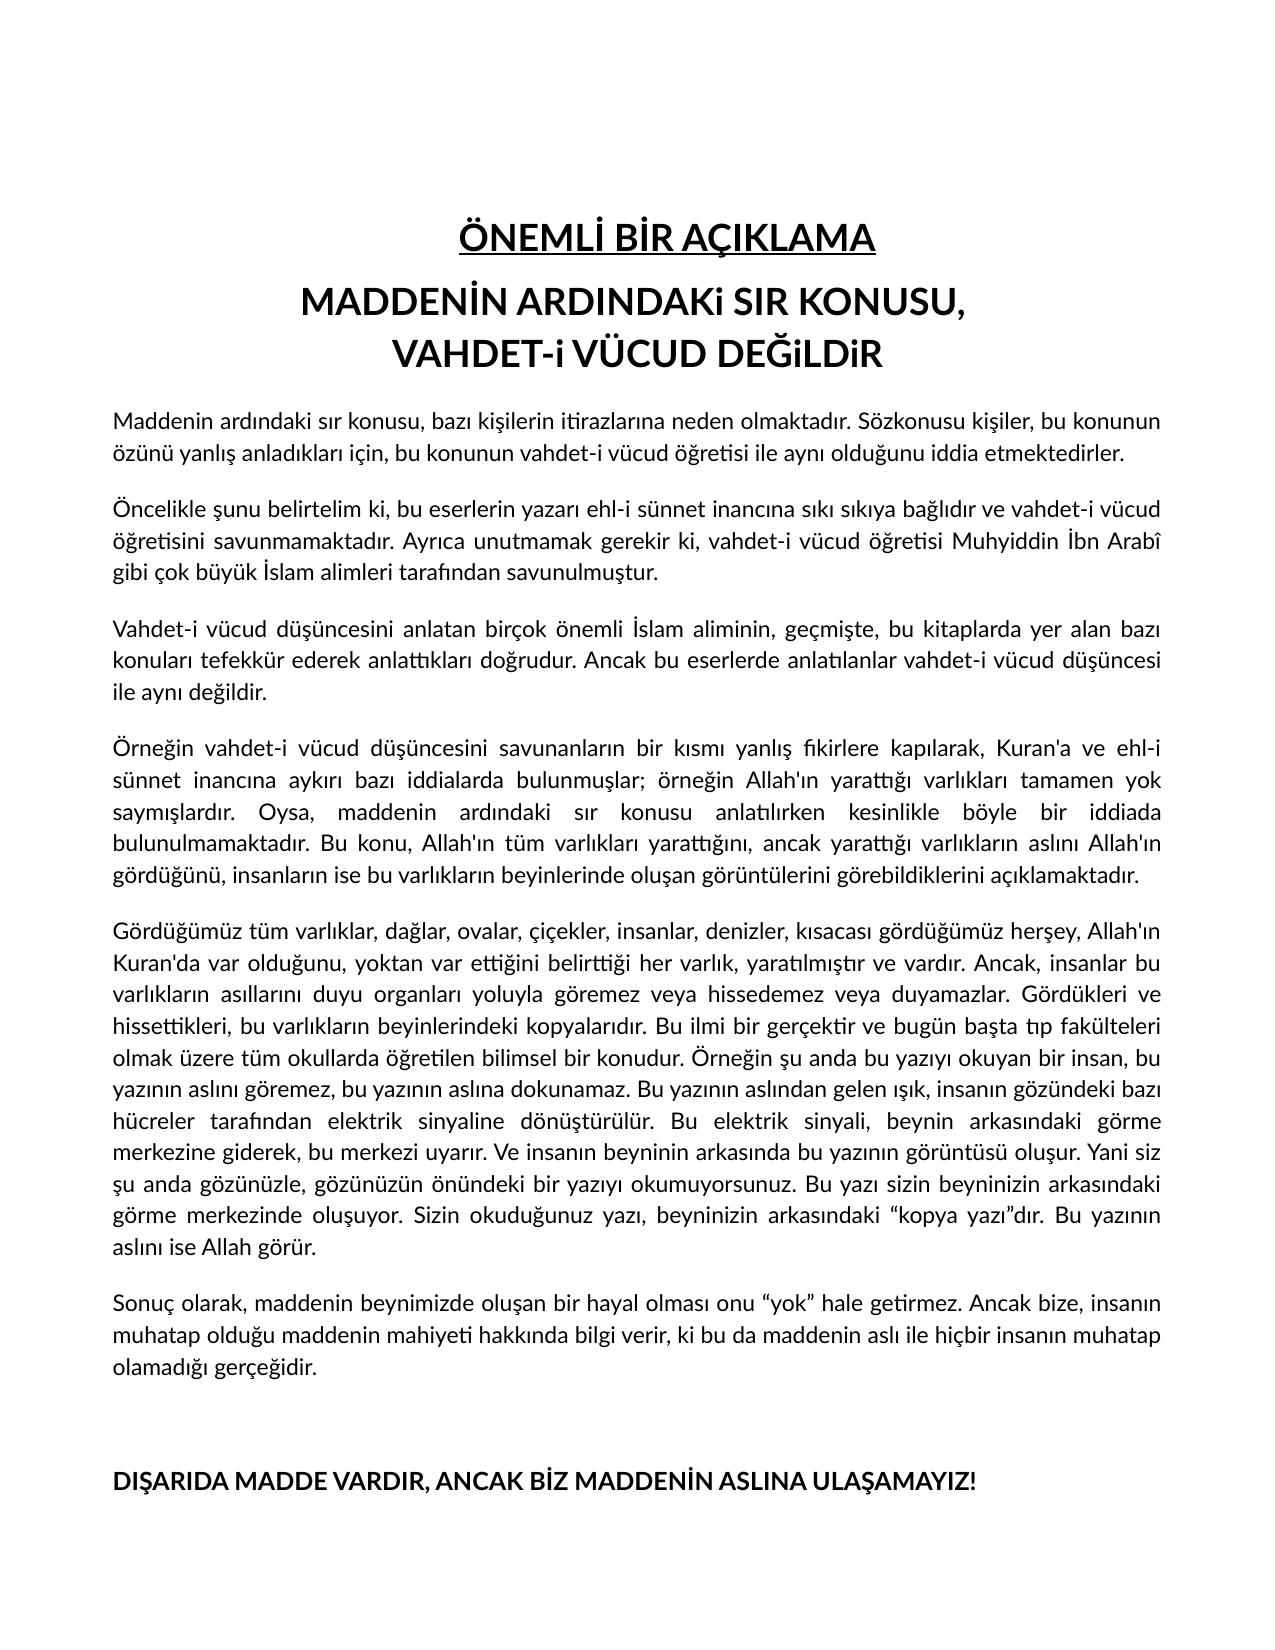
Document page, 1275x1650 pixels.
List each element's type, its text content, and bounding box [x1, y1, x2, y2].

text DIŞARIDA MADDE VARDIR, ANCAK BİZ MADDENİN ASLINA ULAŞAMAYIZ! [112, 1466, 1162, 1496]
text Gördüğümüz tüm varlıklar, dağlar, ovalar, çiçekler, insanlar, denizler, kısacası gördüğümüz herşey, Allah'ın Kuran'da var olduğunu, yoktan var ettiğini belirttiği her varlık, yaratılmıştır ve vardır. Ancak, insanlar bu varlıkların asıllarını duyu organları yoluyla göremez veya hissedemez veya duyamazlar. Gördükleri ve hissettikleri, bu varlıkların beyinlerindeki kopyalarıdır. Bu ilmi bir gerçektir ve bugün başta tıp fakülteleri olmak üzere tüm okullarda öğretilen bilimsel bir konudur. Örneğin şu anda bu yazıyı okuyan bir insan, bu yazının aslını göremez, bu yazının aslına dokunamaz. Bu yazının aslından gelen ışık, insanın gözündeki bazı hücreler tarafından elektrik sinyaline dönüştürülür. Bu elektrik sinyali, beynin arkasındaki görme merkezine giderek, bu merkezi uyarır. Ve insanın beyninin arkasında bu yazının görüntüsü oluşur. Yani siz şu anda gözünüzle, gözünüzün önündeki bir yazıyı okumuyorsunuz. Bu yazı sizin beyninizin arkasındaki görme merkezinde oluşuyor. Sizin okuduğunuz yazı, beyninizin arkasındaki “kopya yazı”dır. Bu yazının aslını ise Allah görür. [112, 917, 1162, 1260]
text ÖNEMLİ BİR AÇIKLAMA [130, 214, 1145, 259]
text Vahdet-i vücud düşüncesini anlatan birçok önemli İslam aliminin, geçmişte, bu kitaplarda yer alan bazı konuları tefekkür ederek anlattıkları doğrudur. Ancak bu eserlerde anlatılanlar vahdet-i vücud düşüncesi ile aynı değildir. [112, 614, 1162, 705]
text MADDENİN ARDINDAKi SIR KONUSU, VAHDET-i VÜCUD DEĞiLDiR [112, 278, 1162, 375]
text Örneğin vahdet-i vücud düşüncesini savunanların bir kısmı yanlış fikirlere kapılarak, Kuran'a ve ehl-i sünnet inancına aykırı bazı iddialarda bulunmuşlar; örneğin Allah'ın yarattığı varlıkları tamamen yok saymışlardır. Oysa, maddenin ardındaki sır konusu anlatılırken kesinlikle böyle bir iddiada bulunulmamaktadır. Bu konu, Allah'ın tüm varlıkları yarattığını, ancak yarattığı varlıkların aslını Allah'ın gördüğünü, insanların ise bu varlıkların beyinlerinde oluşan görüntülerini görebildiklerini açıklamaktadır. [112, 734, 1162, 888]
text Sonuç olarak, maddenin beynimizde oluşan bir hayal olması onu “yok” hale getirmez. Ancak bize, insanın muhatap olduğu maddenin mahiyeti hakkında bilgi verir, ki bu da maddenin aslı ile hiçbir insanın muhatap olamadığı gerçeğidir. [112, 1289, 1162, 1380]
text Öncelikle şunu belirtelim ki, bu eserlerin yazarı ehl-i sünnet inancına sıkı sıkıya bağlıdır ve vahdet-i vücud öğretisini savunmamaktadır. Ayrıca unutmamak gerekir ki, vahdet-i vücud öğretisi Muhyiddin İbn Arabî gibi çok büyük İslam alimleri tarafından savunulmuştur. [112, 495, 1162, 586]
text Maddenin ardındaki sır konusu, bazı kişilerin itirazlarına neden olmaktadır. Sözkonusu kişiler, bu konunun özünü yanlış anladıkları için, bu konunun vahdet-i vücud öğretisi ile aynı olduğunu iddia etmektedirler. [112, 407, 1162, 466]
